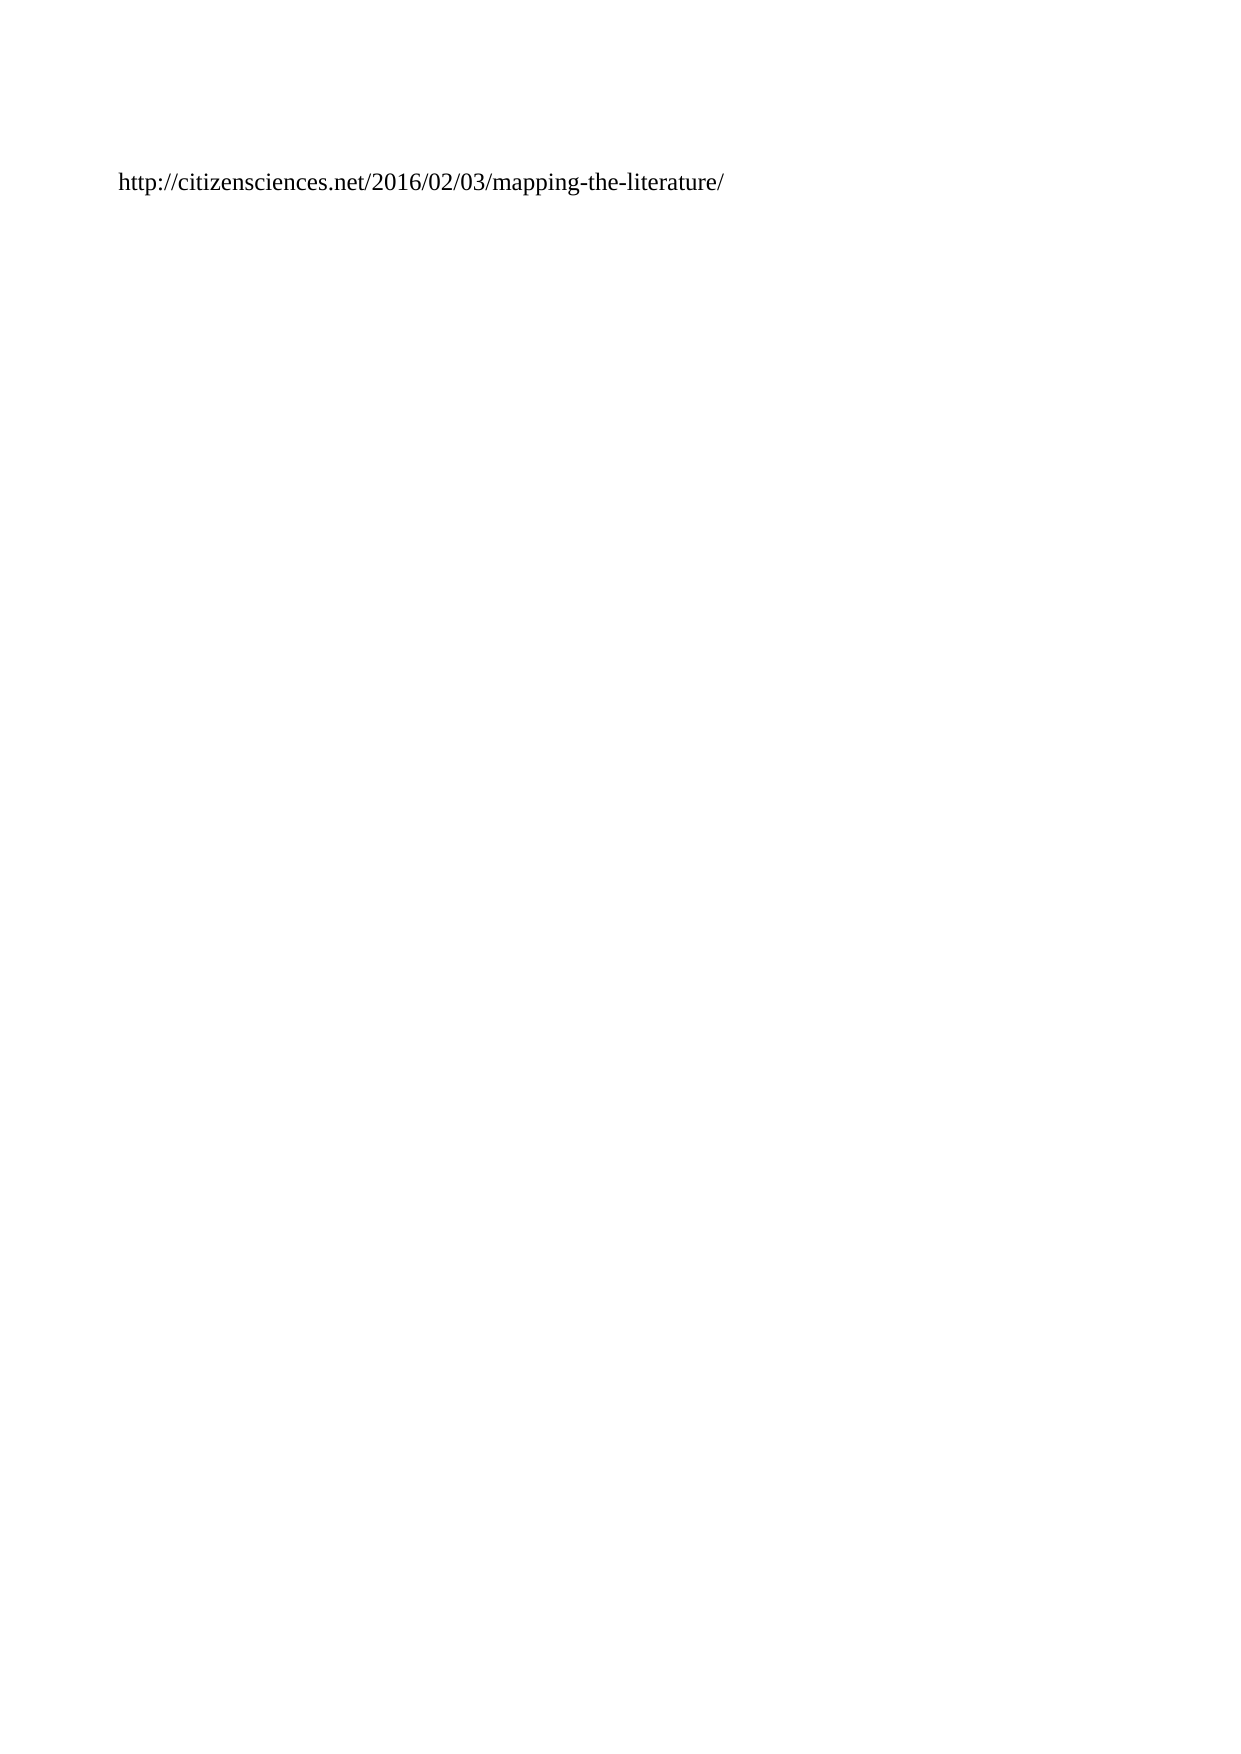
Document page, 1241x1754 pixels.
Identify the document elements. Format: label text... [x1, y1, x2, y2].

text http://citizensciences.net/2016/02/03/mapping-the-literature/ [118, 167, 1122, 196]
